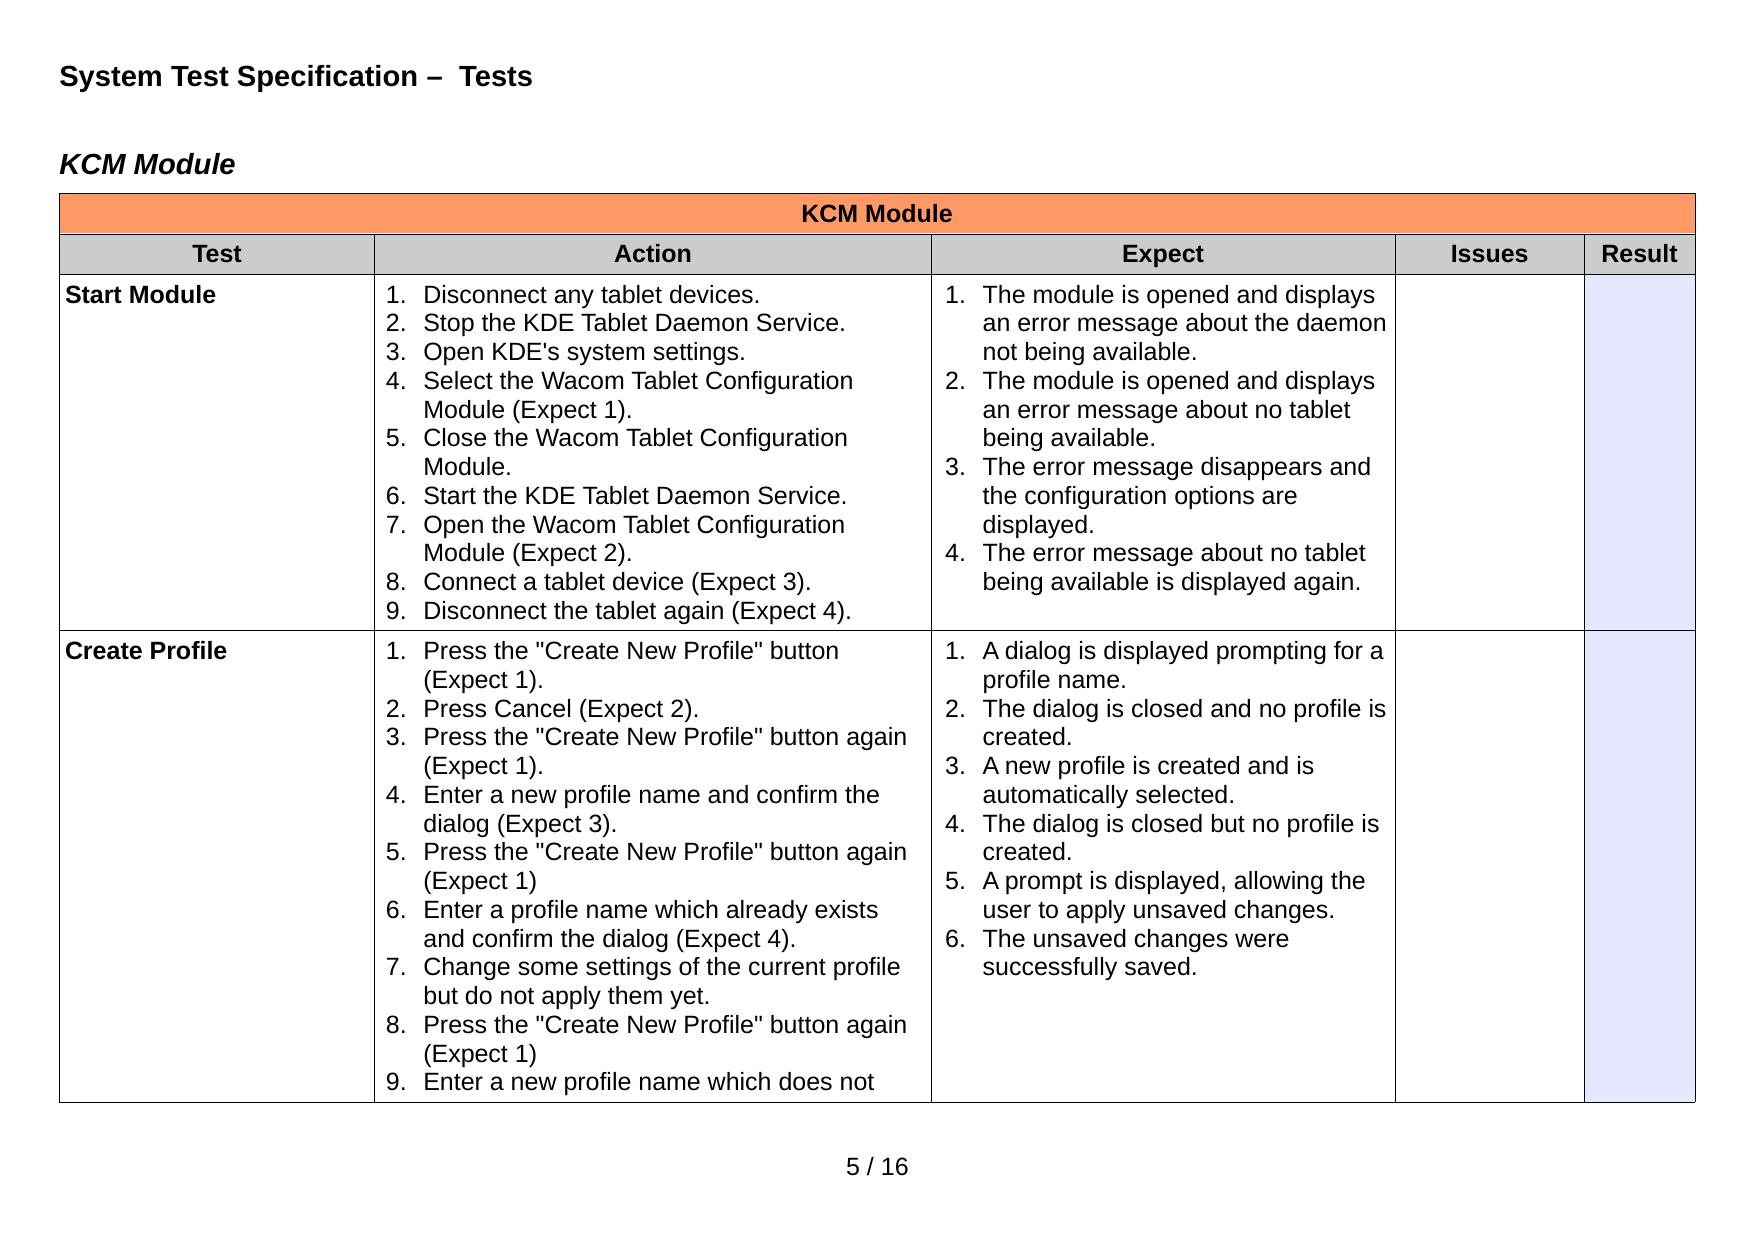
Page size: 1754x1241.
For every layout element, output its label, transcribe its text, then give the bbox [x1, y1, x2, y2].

table_cell Result [1585, 235, 1695, 274]
table_cell Expect [932, 235, 1395, 274]
table_cell Issues [1396, 235, 1584, 274]
table_cell [1585, 631, 1695, 1102]
table_cell Test [60, 235, 374, 274]
table_cell A dialog is displayed prompting for a profile name. The dialog is closed and no profile is created. A new profile is created and is automatically selected. The dialog is closed but no profile is created. A prompt is displayed, allowing the user to apply unsaved changes. The unsaved changes were successfully saved. [932, 631, 1395, 1102]
table_cell Start Module [60, 275, 374, 630]
table_cell Action [375, 235, 931, 274]
table_cell [1396, 275, 1584, 630]
table_header KCM Module [60, 194, 1695, 233]
table_cell [1585, 275, 1695, 630]
table_cell Create Profile [60, 631, 374, 1102]
table_cell The module is opened and displays an error message about the daemon not being available. The module is opened and displays an error message about no tablet being available. The error message disappears and the configuration options are displayed. The error message about no tablet being available is displayed again. [932, 275, 1395, 630]
table_cell Disconnect any tablet devices. Stop the KDE Tablet Daemon Service. Open KDE's system settings. Select the Wacom Tablet Configuration Module (Expect 1). Close the Wacom Tablet Configuration Module. Start the KDE Tablet Daemon Service. Open the Wacom Tablet Configuration Module (Expect 2). Connect a tablet device (Expect 3). Disconnect the tablet again (Expect 4). [375, 275, 931, 630]
subtitle KCM Module [59, 147, 1695, 181]
table_cell [1396, 631, 1584, 1102]
table_cell Press the "Create New Profile" button (Expect 1). Press Cancel (Expect 2). Press the "Create New Profile" button again (Expect 1). Enter a new profile name and confirm the dialog (Expect 3). Press the "Create New Profile" button again (Expect 1) Enter a profile name which already exists and confirm the dialog (Expect 4). Change some settings of the current profile but do not apply them yet. Press the "Create New Profile" button again (Expect 1) Enter a new profile name which does not exist yet and confirm the dialog. (Expect 5). Save the changes and switch back from the new profile to the previous one. (Expect 6) [375, 631, 931, 1102]
